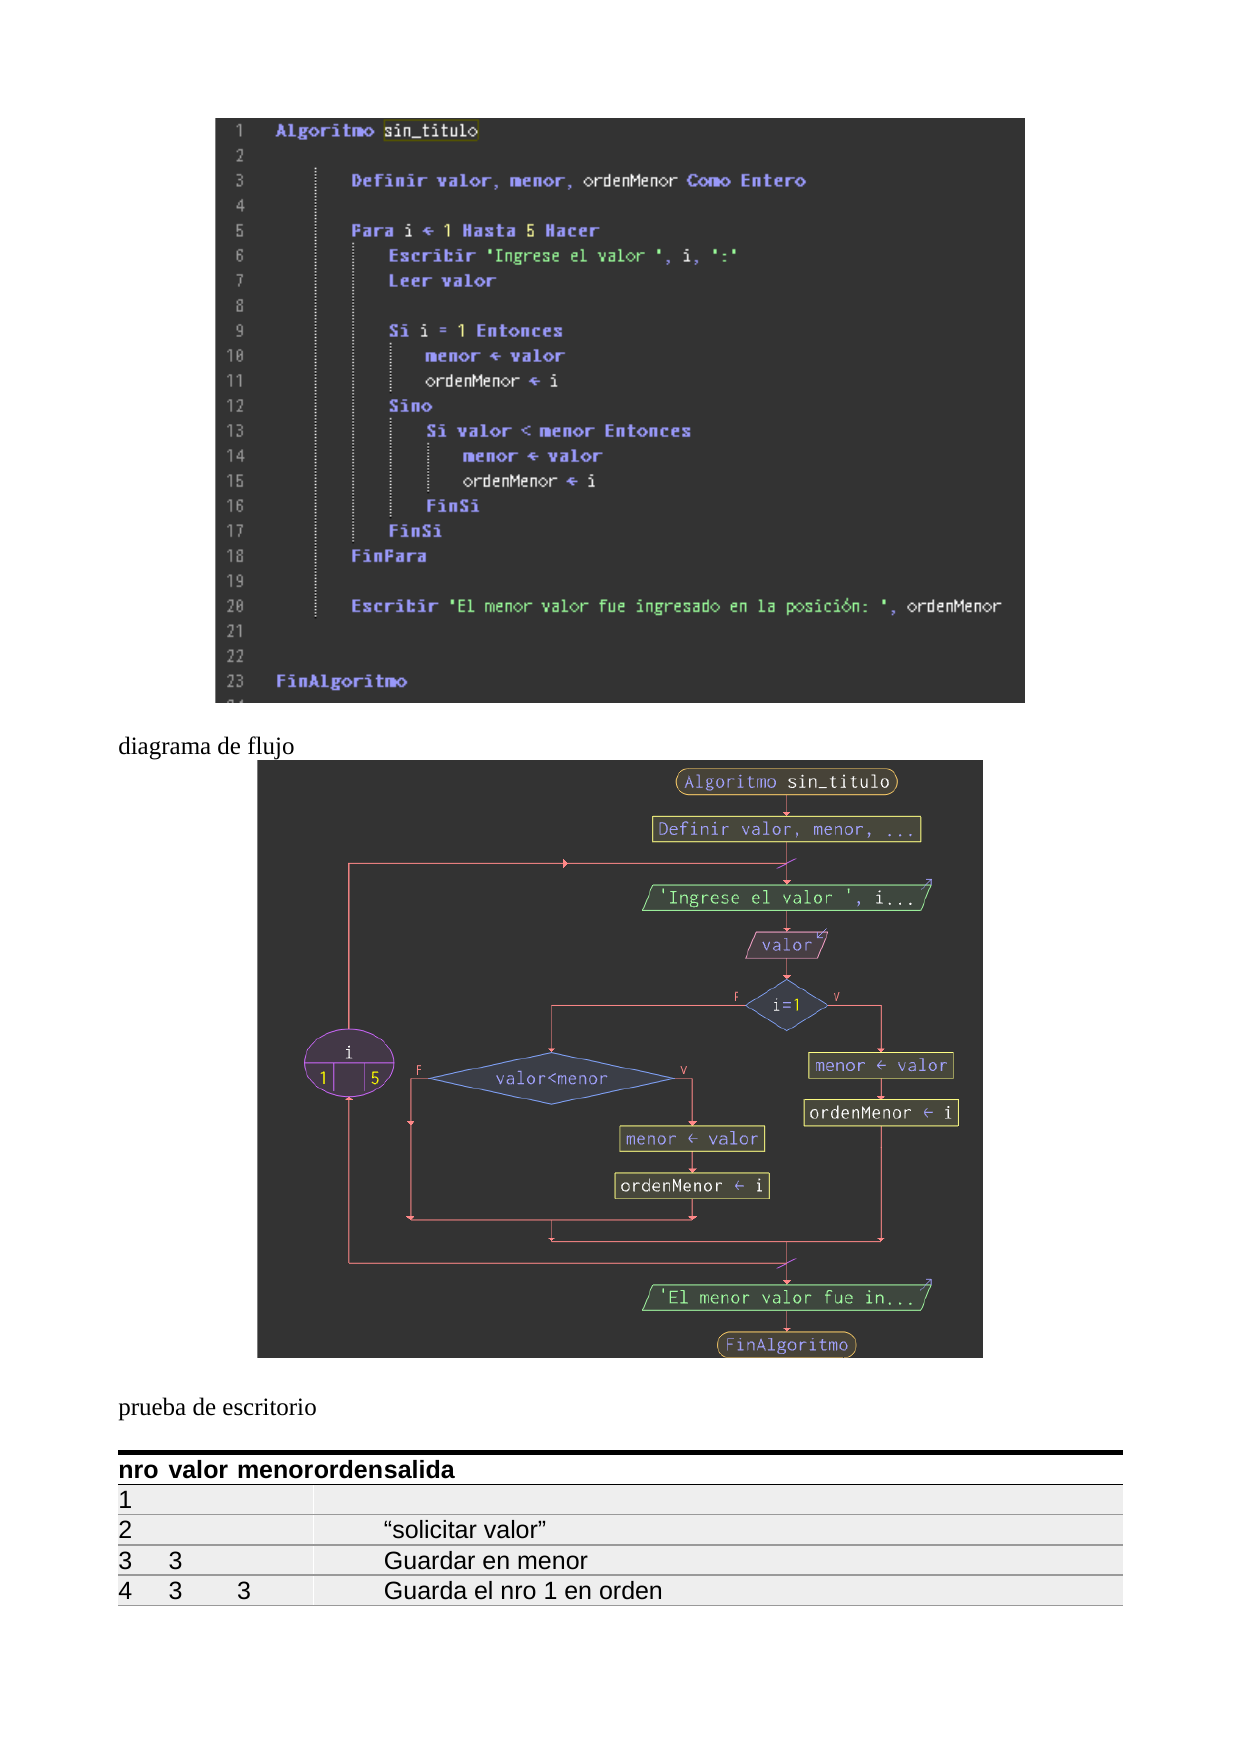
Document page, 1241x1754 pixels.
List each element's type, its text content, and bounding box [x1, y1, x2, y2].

table_cell [168, 1515, 237, 1544]
table_cell [314, 1485, 384, 1514]
table_cell 3 [168, 1546, 237, 1574]
table_cell [237, 1515, 313, 1544]
text diagrama de flujo [118, 731, 1122, 760]
table_cell [314, 1515, 384, 1544]
table_cell [237, 1546, 313, 1574]
table_cell [314, 1576, 384, 1605]
table_cell Guardar en menor [384, 1546, 1123, 1574]
picture [215, 118, 1025, 703]
table_cell [168, 1485, 237, 1514]
table_cell [237, 1485, 313, 1514]
table_header nro [118, 1455, 168, 1483]
table_cell 3 [237, 1576, 313, 1605]
table_cell Guarda el nro 1 en orden [384, 1576, 1123, 1605]
table_cell [314, 1546, 384, 1574]
table_cell “solicitar valor” [384, 1515, 1123, 1544]
table_header salida [384, 1455, 1123, 1483]
table_cell 3 [168, 1576, 237, 1605]
picture [257, 760, 983, 1358]
table_cell [384, 1485, 1123, 1514]
table_header orden [314, 1455, 384, 1483]
table_cell 4 [118, 1576, 168, 1605]
text prueba de escritorio [118, 1392, 1122, 1421]
table_cell 3 [118, 1546, 168, 1574]
table_cell 2 [118, 1515, 168, 1544]
table_header menor [237, 1455, 313, 1483]
table_header valor [168, 1455, 237, 1483]
table_cell 1 [118, 1485, 168, 1514]
